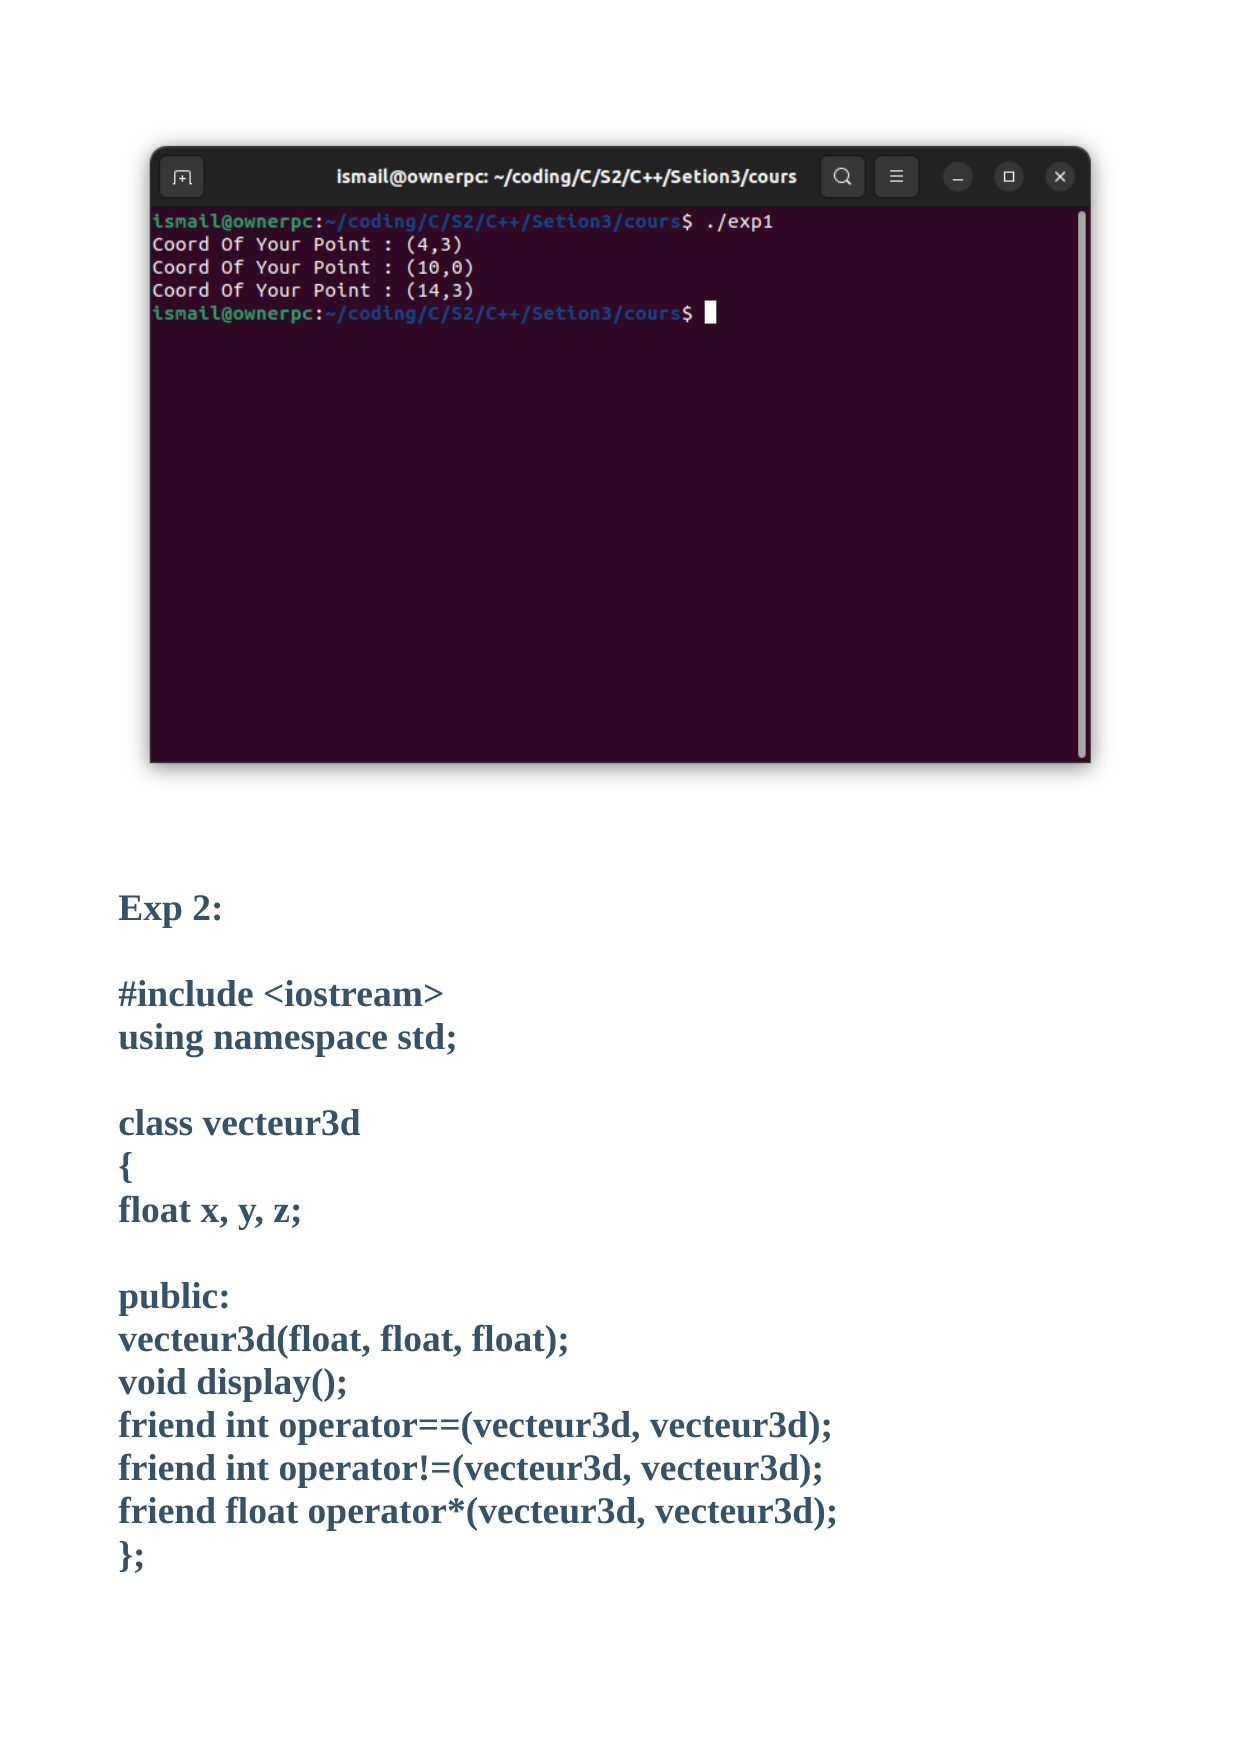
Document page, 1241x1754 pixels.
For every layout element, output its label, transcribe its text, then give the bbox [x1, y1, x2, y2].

text friend float operator*(vecteur3d, vecteur3d); [118, 1489, 1122, 1532]
text }; [118, 1532, 1122, 1575]
text float x, y, z; [118, 1187, 1122, 1230]
text public: [118, 1273, 1122, 1316]
text friend int operator!=(vecteur3d, vecteur3d); [118, 1446, 1122, 1489]
picture [118, 118, 1123, 799]
text void display(); [118, 1359, 1122, 1403]
text #include <iostream> [118, 971, 1122, 1014]
text using namespace std; [118, 1014, 1122, 1058]
text class vecteur3d [118, 1101, 1122, 1144]
text { [118, 1144, 1122, 1187]
text friend int operator==(vecteur3d, vecteur3d); [118, 1403, 1122, 1446]
text Exp 2: [118, 885, 1122, 928]
text vecteur3d(float, float, float); [118, 1316, 1122, 1359]
